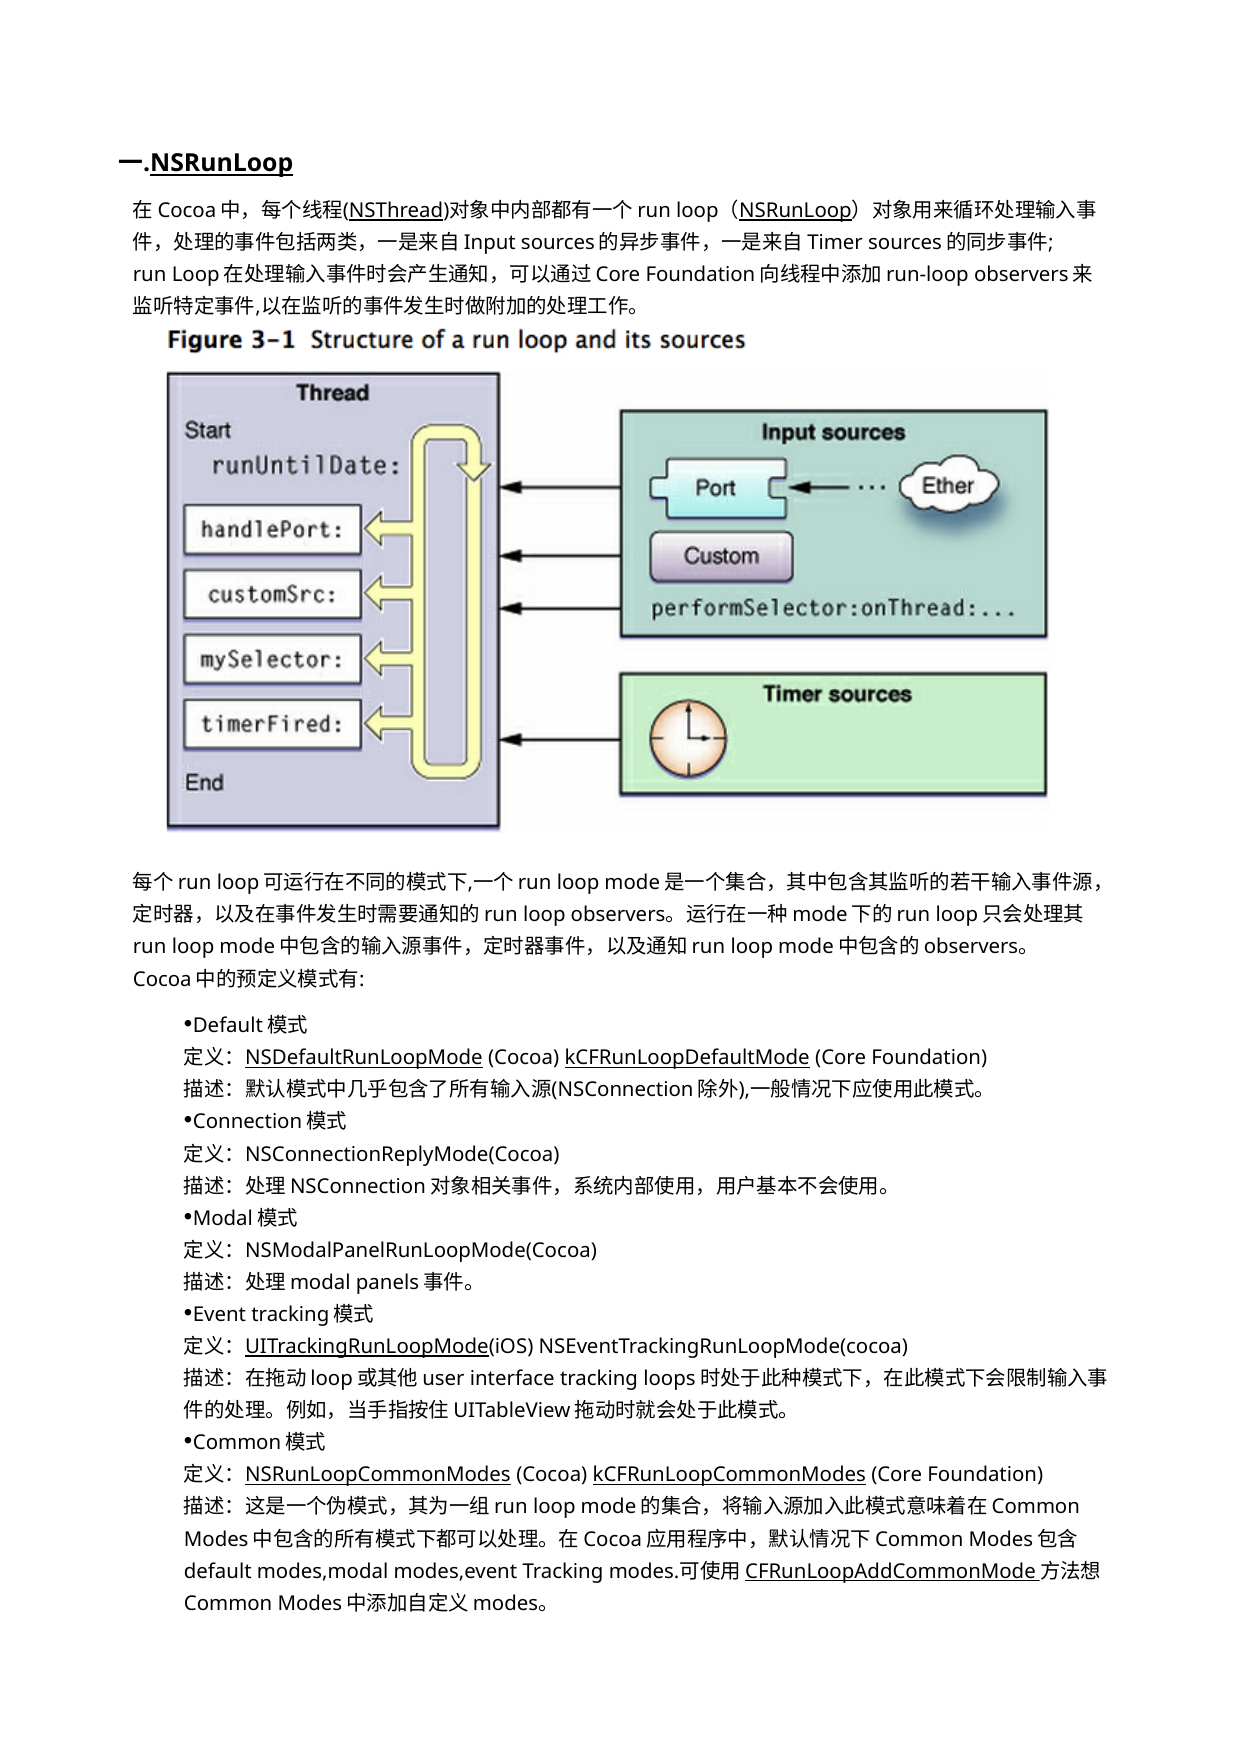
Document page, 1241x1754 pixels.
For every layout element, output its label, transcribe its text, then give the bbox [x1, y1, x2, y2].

list Modal模式 定义：NSModalPanelRunLoopMode(Cocoa) 描述：处理modal panels事件。 [118, 1199, 1122, 1295]
list Connection模式 定义：NSConnectionReplyMode(Cocoa) 描述：处理NSConnection对象相关事件，系统内部使用，用户基本不会使用。 [118, 1103, 1122, 1199]
subtitle 一.NSRunLoop [118, 143, 1122, 179]
text 在Cocoa中，每个线程(NSThread)对象中内部都有一个run loop（NSRunLoop）对象用来循环处理输入事件，处理的事件包括两类，一是来自Input sources的异步事件，一是来自Timer sources的同步事件; run Loop在处理输入事件时会产生通知，可以通过Core Foundation向线程中添加run-loop observers来监听特定事件,以在监听的事件发生时做附加的处理工作。 [133, 192, 1107, 320]
list Default模式 定义：NSDefaultRunLoopMode (Cocoa) kCFRunLoopDefaultMode (Core Foundation) 描述：默认模式中几乎包含了所有输入源(NSConnection除外),一般情况下应使用此模式。 [118, 1006, 1122, 1103]
list Common模式 定义：NSRunLoopCommonModes (Cocoa) kCFRunLoopCommonModes (Core Foundation) 描述：这是一个伪模式，其为一组run loop mode的集合，将输入源加入此模式意味着在Common Modes中包含的所有模式下都可以处理。在Cocoa应用程序中，默认情况下Common Modes包含default modes,modal modes,event Tracking modes.可使用CFRunLoopAddCommonMode方法想Common Modes中添加自定义modes。 [118, 1423, 1122, 1616]
list Event tracking模式 定义：UITrackingRunLoopMode(iOS) NSEventTrackingRunLoopMode(cocoa) 描述：在拖动loop或其他user interface tracking loops时处于此种模式下，在此模式下会限制输入事件的处理。例如，当手指按住UITableView拖动时就会处于此模式。 [118, 1295, 1122, 1423]
text 每个run loop可运行在不同的模式下,一个run loop mode是一个集合，其中包含其监听的若干输入事件源，定时器，以及在事件发生时需要通知的run loop observers。运行在一种mode下的run loop只会处理其run loop mode中包含的输入源事件，定时器事件，以及通知run loop mode中包含的observers。 Cocoa中的预定义模式有: [133, 866, 1107, 992]
picture [122, 320, 1119, 866]
